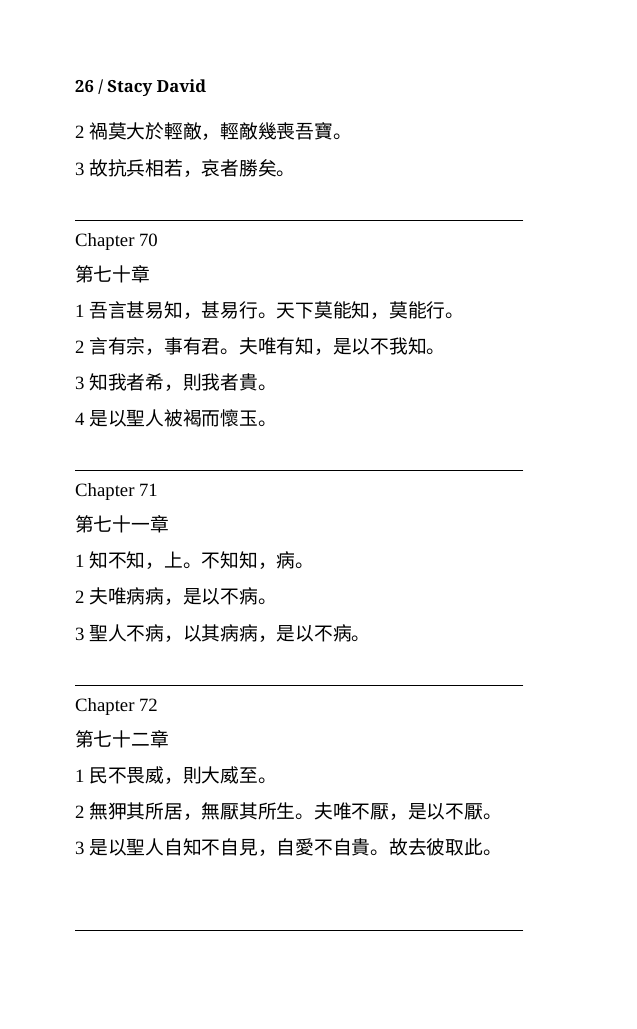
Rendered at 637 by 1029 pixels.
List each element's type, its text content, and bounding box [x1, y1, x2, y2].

text 1 民不畏威，則大威至。 [75, 761, 523, 788]
text Chapter 71 [75, 479, 523, 501]
text 2 言有宗，事有君。夫唯有知，是以不我知。 [75, 332, 523, 359]
text 3 聖人不病，以其病病，是以不病。 [75, 618, 523, 646]
text 1 吾言甚易知，甚易行。天下莫能知，莫能行。 [75, 295, 523, 323]
text Chapter 72 [75, 694, 523, 715]
text Chapter 70 [75, 229, 523, 250]
text 2 禍莫大於輕敵，輕敵幾喪吾寶。 [75, 117, 523, 144]
text 1 知不知，上。不知知，病。 [75, 546, 523, 573]
text 3 是以聖人自知不自見，自愛不自貴。故去彼取此。 [75, 833, 523, 860]
text 第七十章 [75, 259, 523, 286]
text 第七十一章 [75, 510, 523, 537]
text 2 夫唯病病，是以不病。 [75, 582, 523, 609]
text 3 知我者希，則我者貴。 [75, 368, 523, 395]
text 第七十二章 [75, 724, 523, 752]
text 3 故抗兵相若，哀者勝矣。 [75, 153, 523, 180]
text 4 是以聖人被褐而懷玉。 [75, 404, 523, 431]
text 2 無狎其所居，無厭其所生。夫唯不厭，是以不厭。 [75, 797, 523, 824]
